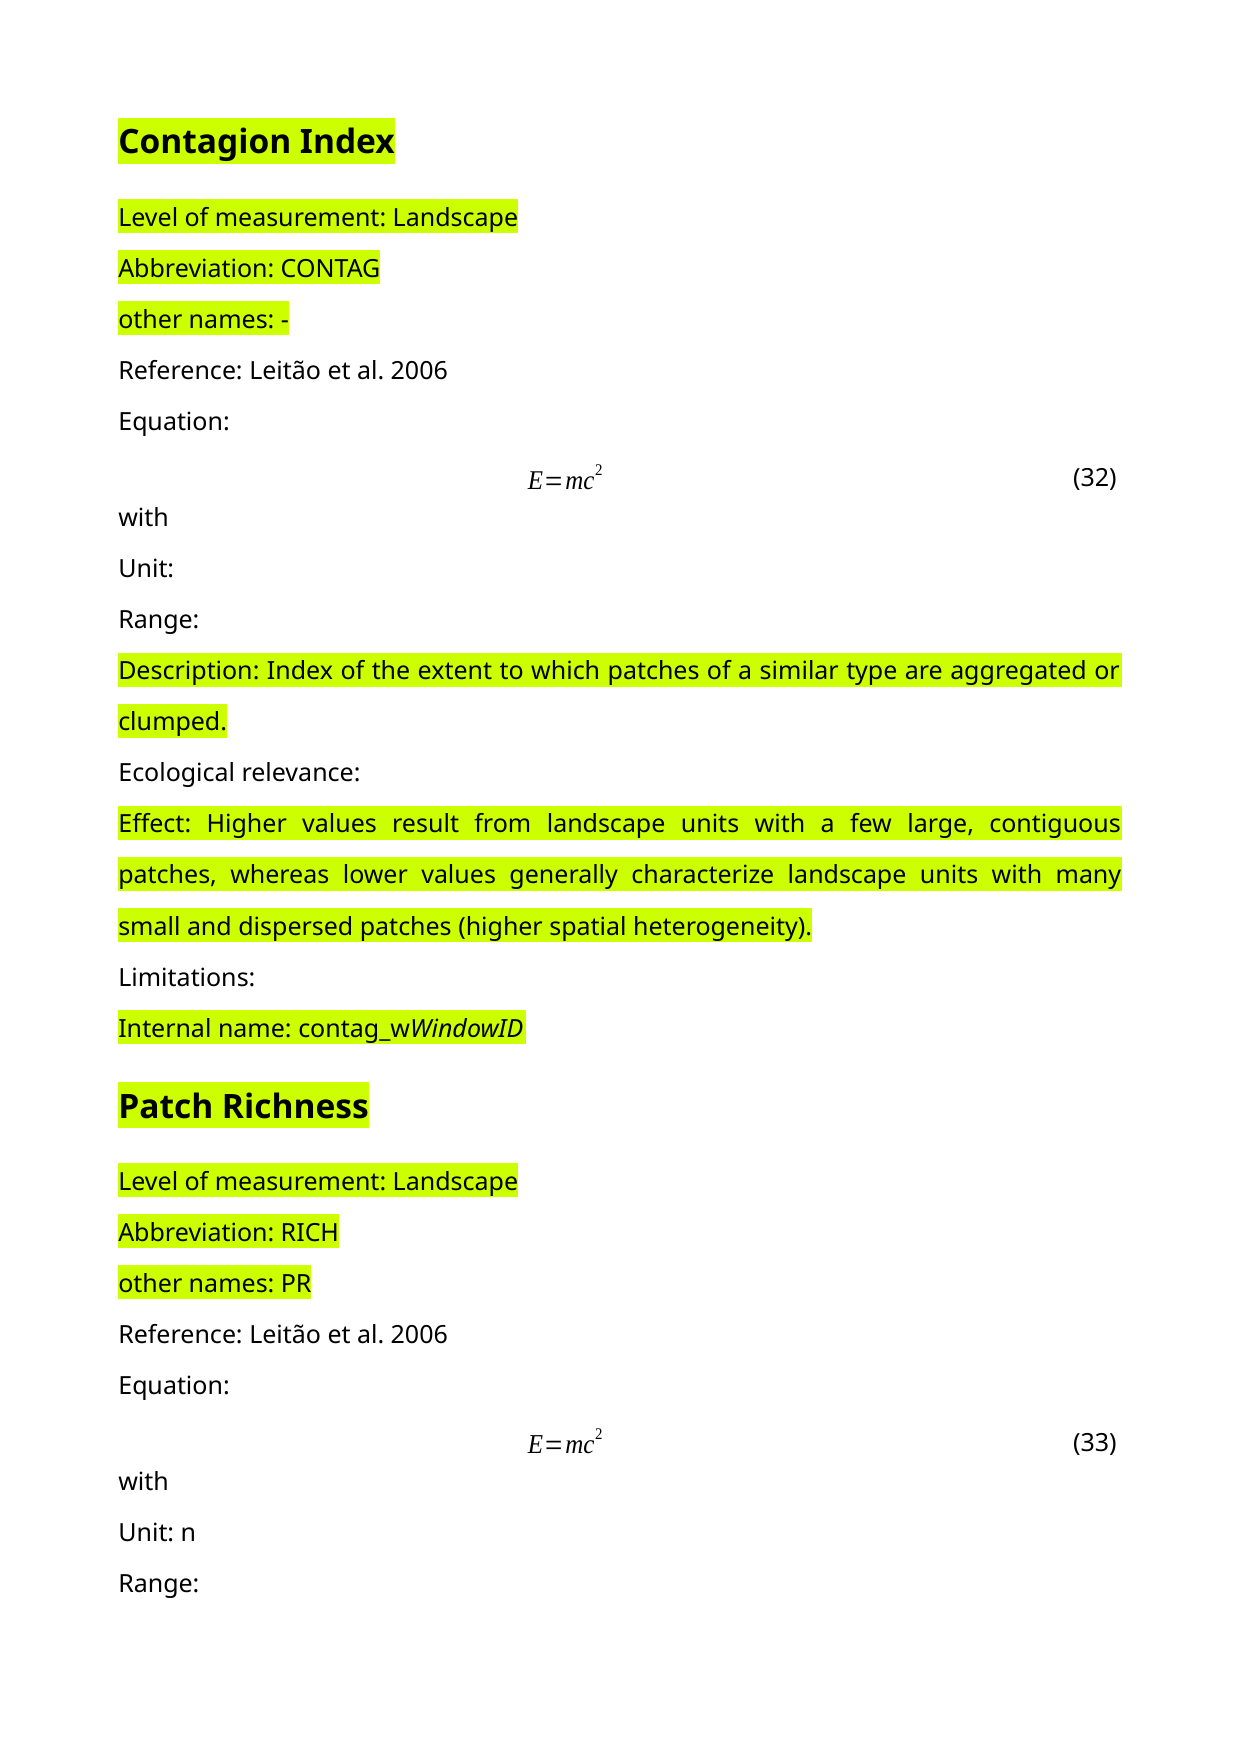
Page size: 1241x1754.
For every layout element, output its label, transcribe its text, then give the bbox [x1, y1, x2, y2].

text Unit: [118, 551, 1122, 585]
subtitle Patch Richness [118, 1082, 1122, 1128]
table_header [118, 1419, 1010, 1464]
text Range: [118, 602, 1122, 636]
text Equation: [118, 1367, 1122, 1401]
text Effect: Higher values result from landscape units with a few large, contiguous patches, whereas lower values generally characterize landscape units with many small and dispersed patches (higher spatial heterogeneity). [118, 806, 1122, 942]
text with [118, 1464, 1122, 1498]
table_header (32) [1010, 454, 1122, 500]
text Level of measurement: Landscape [118, 199, 1122, 233]
text other names: - [118, 301, 1122, 335]
text Reference: Leitão et al. 2006 [118, 1316, 1122, 1350]
text Level of measurement: Landscape [118, 1163, 1122, 1197]
text Abbreviation: CONTAG [118, 250, 1122, 284]
text Description: Index of the extent to which patches of a similar type are aggregated or clumped. [118, 653, 1122, 738]
text Internal name: contag_wWindowID [118, 1010, 1122, 1044]
text Ecological relevance: [118, 755, 1122, 789]
table_header (33) [1010, 1419, 1122, 1464]
table_header [118, 454, 1010, 500]
text Reference: Leitão et al. 2006 [118, 352, 1122, 386]
text Abbreviation: RICH [118, 1214, 1122, 1248]
text Equation: [118, 403, 1122, 437]
subtitle Contagion Index [118, 118, 1122, 164]
text other names: PR [118, 1265, 1122, 1299]
text with [118, 500, 1122, 534]
text Limitations: [118, 959, 1122, 993]
text Range: [118, 1566, 1122, 1600]
text Unit: n [118, 1515, 1122, 1549]
